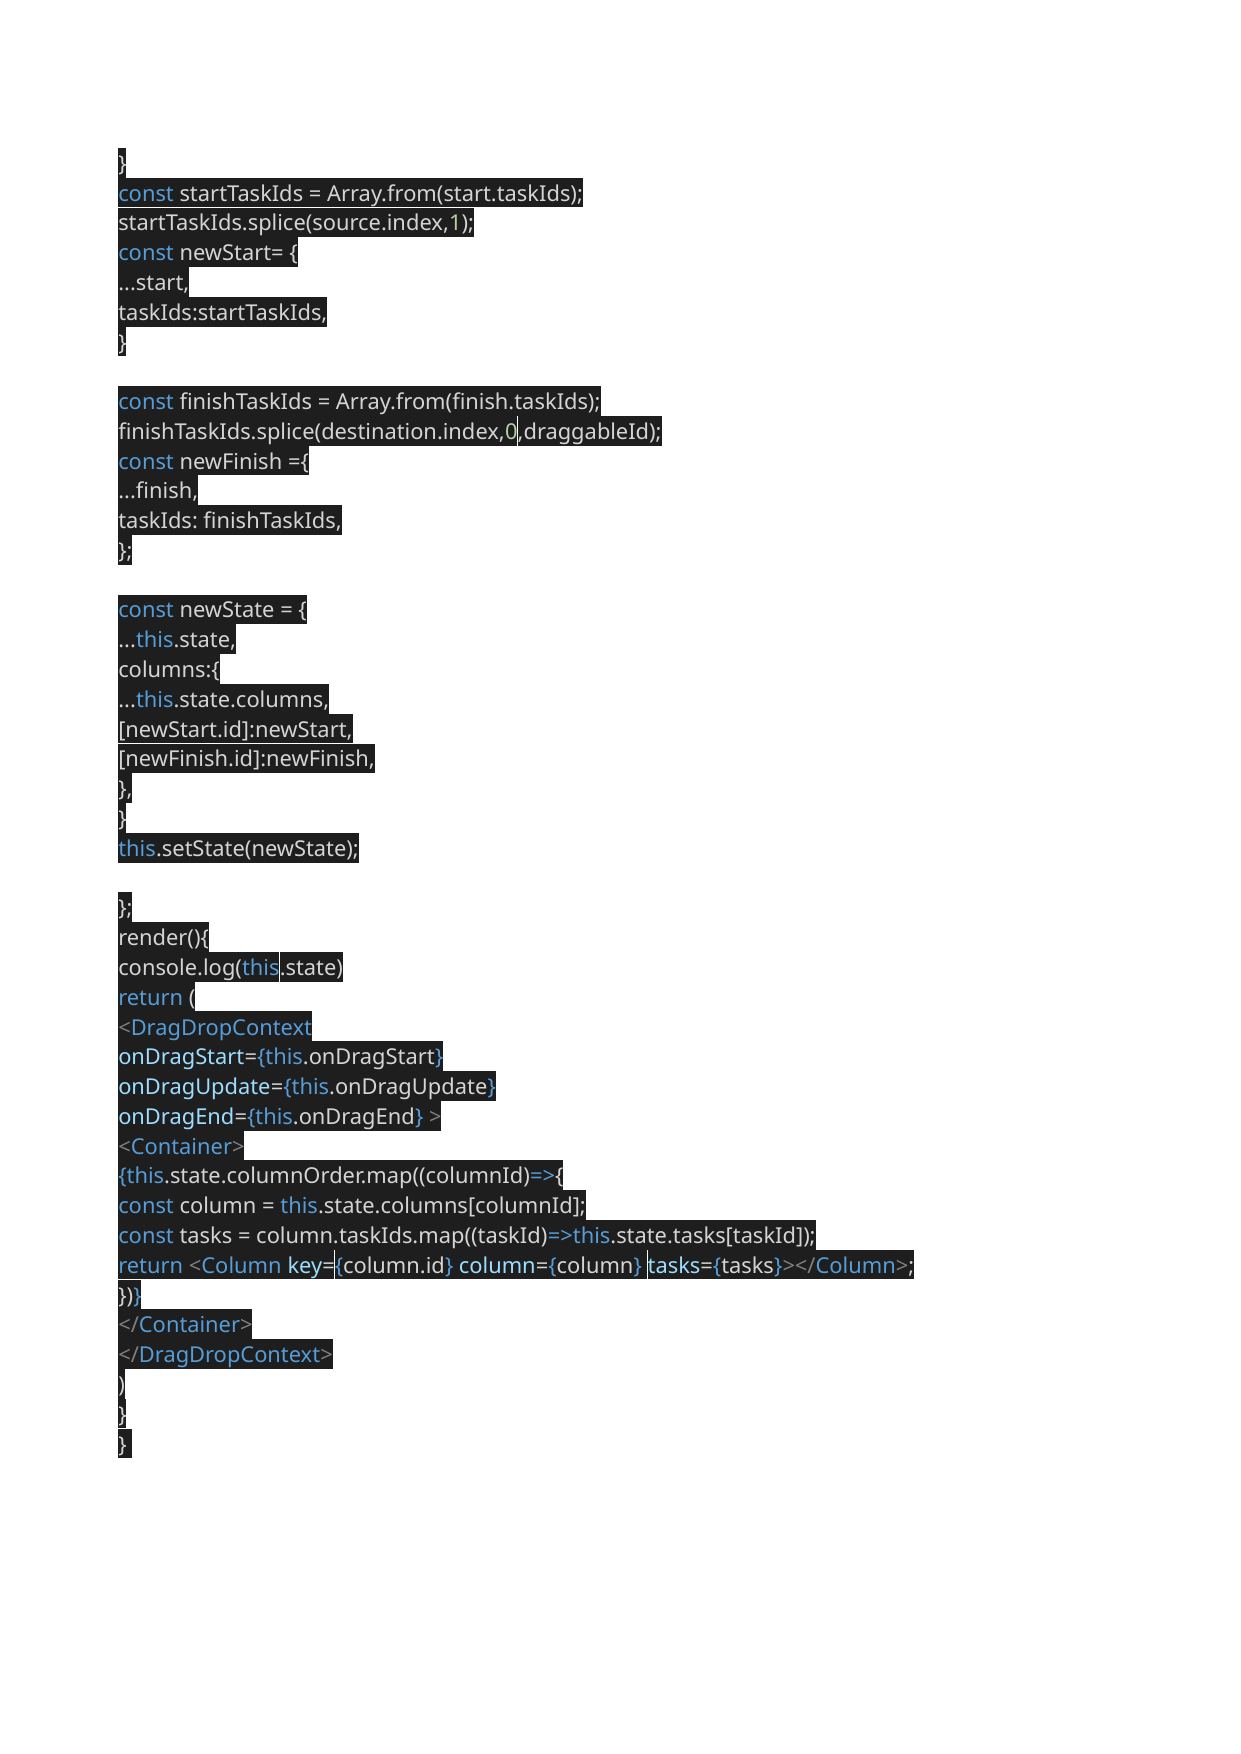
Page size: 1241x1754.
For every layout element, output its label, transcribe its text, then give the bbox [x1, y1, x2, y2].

text onDragUpdate={this.onDragUpdate} [118, 1071, 1122, 1101]
text })} [118, 1279, 1122, 1309]
text this.setState(newState); [118, 833, 1122, 863]
text onDragEnd={this.onDragEnd} > [118, 1101, 1122, 1131]
text <DragDropContext [118, 1011, 1122, 1041]
text const newFinish ={ [118, 446, 1122, 475]
text } [118, 148, 1122, 178]
text const newStart= { [118, 237, 1122, 267]
text const startTaskIds = Array.from(start.taskIds); [118, 178, 1122, 207]
text onDragStart={this.onDragStart} [118, 1041, 1122, 1071]
text const tasks = column.taskIds.map((taskId)=>this.state.tasks[taskId]); [118, 1220, 1122, 1250]
text [newStart.id]:newStart, [118, 714, 1122, 743]
text columns:{ [118, 654, 1122, 684]
text [newFinish.id]:newFinish, [118, 743, 1122, 773]
text }; [118, 892, 1122, 922]
text ...this.state.columns, [118, 684, 1122, 714]
text taskIds:startTaskIds, [118, 297, 1122, 327]
text ...start, [118, 267, 1122, 297]
text } [118, 327, 1122, 356]
text const column = this.state.columns[columnId]; [118, 1190, 1122, 1220]
text {this.state.columnOrder.map((columnId)=>{ [118, 1160, 1122, 1190]
text render(){ [118, 922, 1122, 952]
text ...this.state, [118, 624, 1122, 654]
text console.log(this.state) [118, 952, 1122, 982]
text } [118, 803, 1122, 833]
text }; [118, 535, 1122, 565]
text taskIds: finishTaskIds, [118, 505, 1122, 535]
text ...finish, [118, 475, 1122, 505]
text ) [118, 1369, 1122, 1399]
text return ( [118, 982, 1122, 1011]
text } [118, 1428, 1122, 1458]
text } [118, 1399, 1122, 1428]
text const finishTaskIds = Array.from(finish.taskIds); [118, 386, 1122, 416]
text </DragDropContext> [118, 1339, 1122, 1369]
text return <Column key={column.id} column={column} tasks={tasks}></Column>; [118, 1250, 1122, 1279]
text const newState = { [118, 594, 1122, 624]
text finishTaskIds.splice(destination.index,0,draggableId); [118, 416, 1122, 446]
text </Container> [118, 1309, 1122, 1339]
text startTaskIds.splice(source.index,1); [118, 207, 1122, 237]
text }, [118, 773, 1122, 803]
text <Container> [118, 1131, 1122, 1160]
